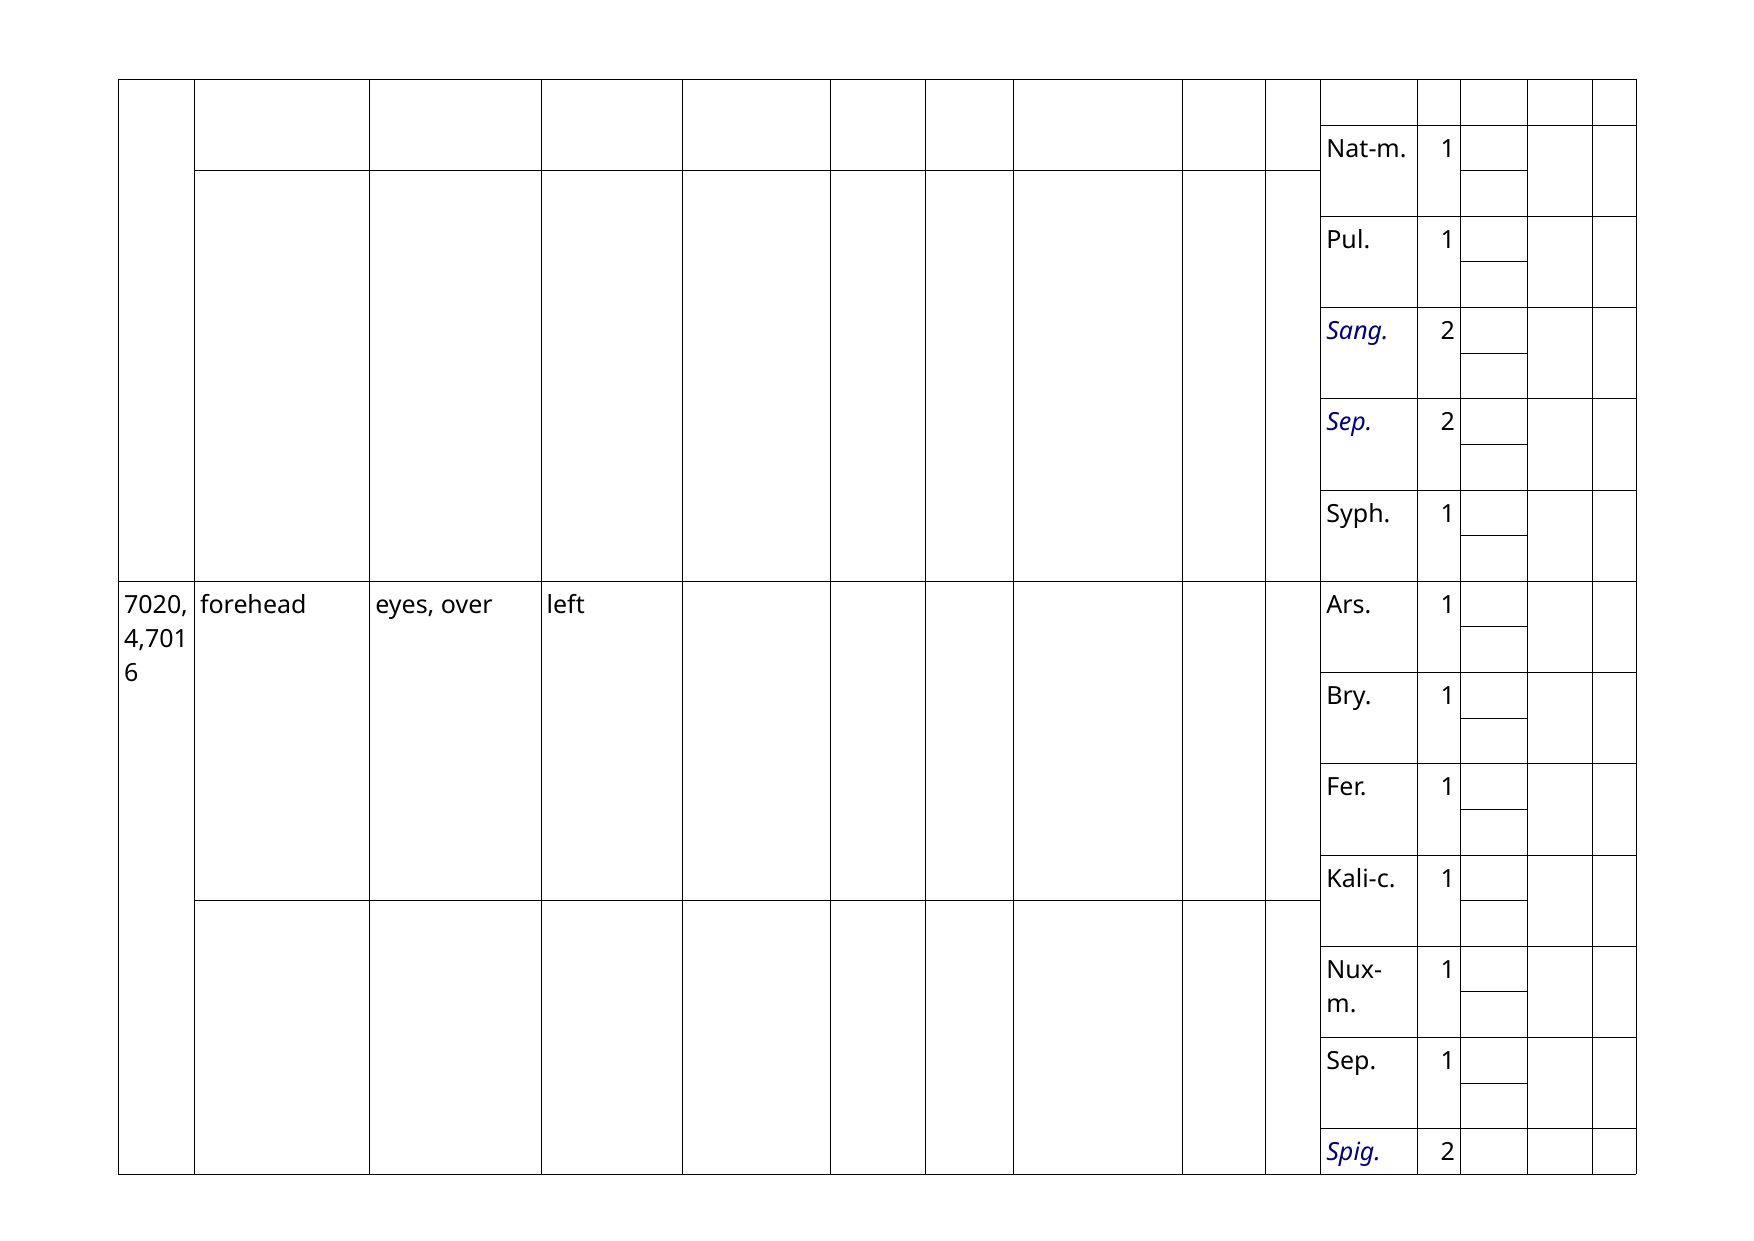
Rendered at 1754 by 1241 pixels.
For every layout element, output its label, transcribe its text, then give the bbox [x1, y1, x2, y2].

table_cell [1461, 445, 1527, 489]
table_cell [1418, 80, 1460, 124]
table_cell [926, 80, 1013, 170]
table_cell [1593, 947, 1636, 1037]
table_cell 1 [1418, 126, 1460, 216]
table_cell 1 [1418, 582, 1460, 672]
table_cell [1461, 582, 1527, 626]
table_cell 2 [1418, 1129, 1460, 1174]
table_cell 1 [1418, 217, 1460, 307]
table_cell 1 [1418, 673, 1460, 763]
table_cell [542, 901, 682, 1174]
table_cell [195, 901, 369, 1174]
table_cell [926, 582, 1013, 900]
table_cell [1528, 217, 1592, 307]
table_cell [1593, 491, 1636, 581]
table_cell [1461, 901, 1527, 946]
table_cell [1183, 901, 1265, 1174]
table_cell [1461, 491, 1527, 535]
table_cell [1461, 764, 1527, 809]
table_cell [1461, 1038, 1527, 1083]
table_cell [195, 80, 369, 170]
table_cell [1593, 80, 1636, 124]
table_cell 1 [1418, 947, 1460, 1037]
table_cell Nux-m. [1321, 947, 1417, 1037]
table_cell [1461, 673, 1527, 718]
table_cell [1461, 627, 1527, 672]
table_cell [1461, 308, 1527, 353]
table_cell [1528, 1129, 1592, 1174]
table_cell [1528, 947, 1592, 1037]
table_cell Kali-c. [1321, 856, 1417, 946]
table_cell forehead [195, 582, 369, 900]
table_cell [1528, 308, 1592, 398]
table_cell [831, 171, 925, 581]
table_cell [1528, 491, 1592, 581]
table_cell [1461, 947, 1527, 991]
table_cell [1528, 582, 1592, 672]
table_cell [1266, 171, 1320, 581]
table_cell 1 [1418, 764, 1460, 854]
table_cell [683, 582, 830, 900]
table_cell [195, 171, 369, 581]
table_cell [831, 901, 925, 1174]
table_cell [1266, 582, 1320, 900]
table_cell Sang. [1321, 308, 1417, 398]
table_cell [1528, 399, 1592, 489]
table_cell [1461, 126, 1527, 170]
table_cell [1528, 80, 1592, 124]
table_cell [683, 171, 830, 581]
table_cell [1266, 901, 1320, 1174]
table_cell [1593, 399, 1636, 489]
table_cell [1593, 856, 1636, 946]
table_cell [1528, 856, 1592, 946]
table_cell [1461, 536, 1527, 581]
table_cell [1461, 217, 1527, 261]
table_cell [1461, 354, 1527, 398]
table_cell [1528, 126, 1592, 216]
table_cell Fer. [1321, 764, 1417, 854]
table_cell [683, 80, 830, 170]
table_cell [1014, 80, 1182, 170]
table_cell [1461, 262, 1527, 307]
table_cell [1461, 1084, 1527, 1128]
table_cell [1461, 992, 1527, 1037]
table_cell [1321, 80, 1417, 124]
table_cell [1461, 399, 1527, 444]
table_cell [119, 80, 194, 581]
table_cell [831, 80, 925, 170]
table_cell [1183, 80, 1265, 170]
table_cell [1593, 217, 1636, 307]
table_cell [1461, 810, 1527, 854]
table_cell [1593, 1038, 1636, 1128]
table_cell left [542, 582, 682, 900]
table_cell [1183, 171, 1265, 581]
table_cell [542, 171, 682, 581]
table_cell [831, 582, 925, 900]
table_cell [1593, 308, 1636, 398]
table_cell [1014, 901, 1182, 1174]
table_cell [1461, 1129, 1527, 1174]
table_cell eyes, over [370, 582, 541, 900]
table_cell [1183, 582, 1265, 900]
table_cell [1593, 764, 1636, 854]
table_cell [1461, 80, 1527, 124]
table_cell [683, 901, 830, 1174]
table_cell Sep. [1321, 399, 1417, 489]
table_cell [1266, 80, 1320, 170]
table_cell [1593, 126, 1636, 216]
table_cell [1593, 1129, 1636, 1174]
table_cell [1528, 764, 1592, 854]
table_cell [1461, 171, 1527, 216]
table_cell [542, 80, 682, 170]
table_cell [1014, 171, 1182, 581]
table_cell 7020,4,7016 [119, 582, 194, 1174]
table_cell [1528, 673, 1592, 763]
table_cell 1 [1418, 491, 1460, 581]
table_cell [370, 80, 541, 170]
table_cell 1 [1418, 1038, 1460, 1128]
table_cell Sep. [1321, 1038, 1417, 1128]
table_cell [1593, 673, 1636, 763]
table_cell Ars. [1321, 582, 1417, 672]
table_cell Spig. [1321, 1129, 1417, 1174]
table_cell [926, 171, 1013, 581]
table_cell [1014, 582, 1182, 900]
table_cell Bry. [1321, 673, 1417, 763]
table_cell [370, 901, 541, 1174]
table_cell [1461, 856, 1527, 900]
table_cell 2 [1418, 308, 1460, 398]
table_cell Nat-m. [1321, 126, 1417, 216]
table_cell 1 [1418, 856, 1460, 946]
table_cell Pul. [1321, 217, 1417, 307]
table_cell [1593, 582, 1636, 672]
table_cell Syph. [1321, 491, 1417, 581]
table_cell [370, 171, 541, 581]
table_cell [926, 901, 1013, 1174]
table_cell 2 [1418, 399, 1460, 489]
table_cell [1461, 719, 1527, 763]
table_cell [1528, 1038, 1592, 1128]
